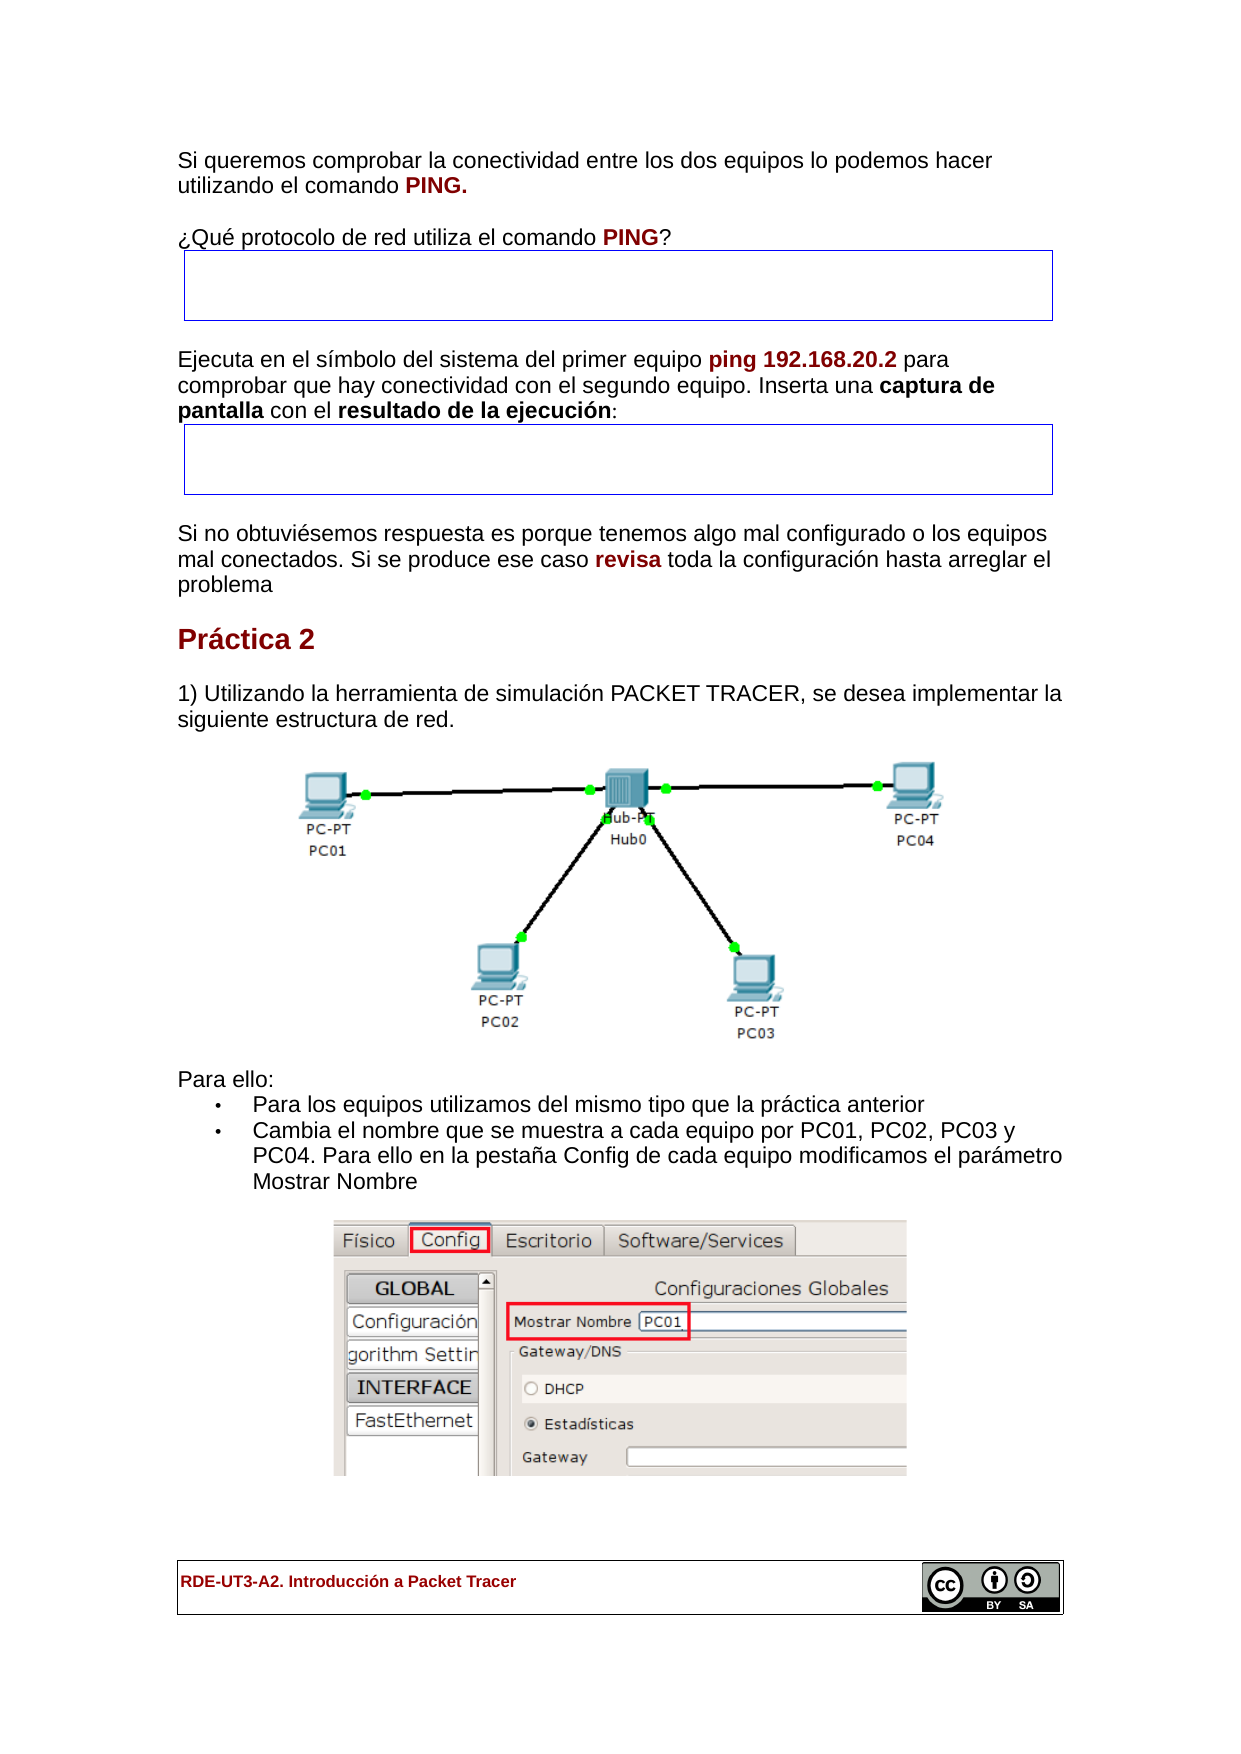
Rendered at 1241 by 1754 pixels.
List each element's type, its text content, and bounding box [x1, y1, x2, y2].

text Práctica 2 [177, 623, 1063, 656]
text ¿Qué protocolo de red utiliza el comando PING? [177, 224, 1063, 250]
picture [922, 1562, 1060, 1612]
picture [291, 757, 949, 1041]
table_header [185, 425, 1052, 494]
text Ejecuta en el símbolo del sistema del primer equipo ping 192.168.20.2 para comprobar que hay conectividad con el segundo equipo. Inserta una captura de pantalla con el resultado de la ejecución: [177, 347, 1063, 424]
text Si no obtuviésemos respuesta es porque tenemos algo mal configurado o los equipos mal conectados. Si se produce ese caso revisa toda la configuración hasta arreglar el problema [177, 521, 1063, 597]
text 1) Utilizando la herramienta de simulación PACKET TRACER, se desea implementar la siguiente estructura de red. [177, 681, 1063, 732]
table_header [185, 251, 1052, 320]
text Si queremos comprobar la conectividad entre los dos equipos lo podemos hacer utilizando el comando PING. [177, 148, 1063, 199]
picture [333, 1220, 907, 1476]
list Para los equipos utilizamos del mismo tipo que la práctica anterior [215, 1092, 1063, 1118]
list Cambia el nombre que se muestra a cada equipo por PC01, PC02, PC03 y PC04. Para ello en la pestaña Config de cada equipo modificamos el parámetro Mostrar Nombre [215, 1118, 1063, 1194]
text Para ello: [177, 1066, 1063, 1092]
